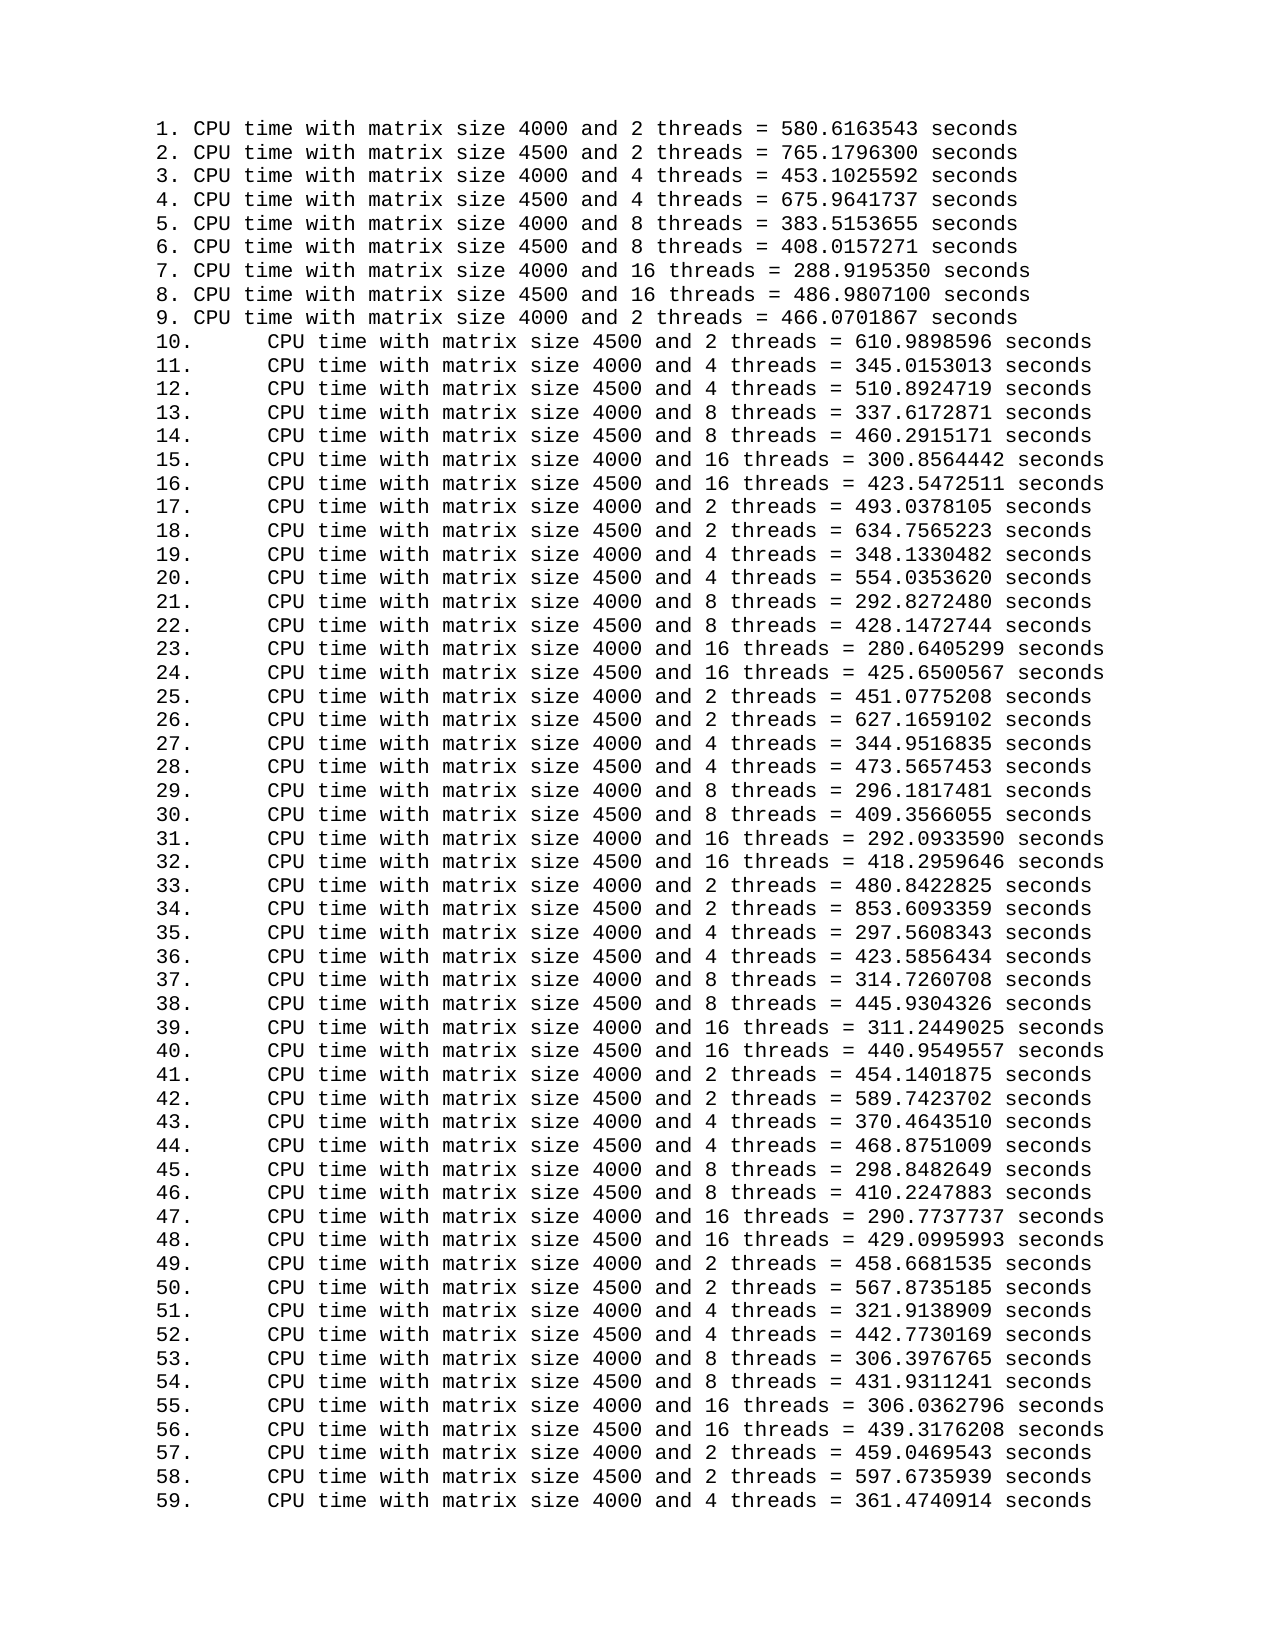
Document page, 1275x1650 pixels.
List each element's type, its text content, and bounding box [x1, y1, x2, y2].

list CPU time with matrix size 4500 and 2 threads = 597.6735939 seconds [156, 1466, 1157, 1489]
list CPU time with matrix size 4500 and 4 threads = 442.7730169 seconds [156, 1324, 1157, 1348]
list CPU time with matrix size 4500 and 16 threads = 439.3176208 seconds [156, 1419, 1157, 1442]
list CPU time with matrix size 4500 and 16 threads = 486.9807100 seconds [156, 284, 1157, 307]
list CPU time with matrix size 4500 and 8 threads = 460.2915171 seconds [156, 426, 1157, 449]
list CPU time with matrix size 4000 and 8 threads = 296.1817481 seconds [156, 780, 1157, 804]
list CPU time with matrix size 4500 and 8 threads = 410.2247883 seconds [156, 1182, 1157, 1206]
list CPU time with matrix size 4500 and 16 threads = 423.5472511 seconds [156, 473, 1157, 496]
list CPU time with matrix size 4500 and 2 threads = 567.8735185 seconds [156, 1277, 1157, 1300]
list CPU time with matrix size 4500 and 4 threads = 468.8751009 seconds [156, 1135, 1157, 1158]
list CPU time with matrix size 4500 and 8 threads = 409.3566055 seconds [156, 804, 1157, 827]
list CPU time with matrix size 4000 and 2 threads = 459.0469543 seconds [156, 1442, 1157, 1466]
list CPU time with matrix size 4000 and 4 threads = 344.9516835 seconds [156, 733, 1157, 757]
list CPU time with matrix size 4000 and 16 threads = 311.2449025 seconds [156, 1017, 1157, 1040]
list CPU time with matrix size 4500 and 16 threads = 425.6500567 seconds [156, 662, 1157, 686]
list CPU time with matrix size 4000 and 2 threads = 458.6681535 seconds [156, 1253, 1157, 1277]
list CPU time with matrix size 4000 and 2 threads = 454.1401875 seconds [156, 1064, 1157, 1088]
list CPU time with matrix size 4500 and 8 threads = 428.1472744 seconds [156, 615, 1157, 638]
list CPU time with matrix size 4000 and 2 threads = 580.6163543 seconds [156, 118, 1157, 142]
list CPU time with matrix size 4500 and 16 threads = 418.2959646 seconds [156, 851, 1157, 875]
list CPU time with matrix size 4000 and 4 threads = 453.1025592 seconds [156, 165, 1157, 189]
list CPU time with matrix size 4500 and 8 threads = 445.9304326 seconds [156, 993, 1157, 1017]
list CPU time with matrix size 4500 and 4 threads = 423.5856434 seconds [156, 946, 1157, 969]
list CPU time with matrix size 4500 and 4 threads = 554.0353620 seconds [156, 567, 1157, 591]
list CPU time with matrix size 4500 and 2 threads = 765.1796300 seconds [156, 142, 1157, 165]
list CPU time with matrix size 4000 and 4 threads = 348.1330482 seconds [156, 544, 1157, 567]
list CPU time with matrix size 4000 and 16 threads = 292.0933590 seconds [156, 827, 1157, 851]
list CPU time with matrix size 4000 and 2 threads = 466.0701867 seconds [156, 307, 1157, 331]
list CPU time with matrix size 4500 and 2 threads = 627.1659102 seconds [156, 709, 1157, 733]
list CPU time with matrix size 4500 and 16 threads = 429.0995993 seconds [156, 1229, 1157, 1253]
list CPU time with matrix size 4000 and 8 threads = 314.7260708 seconds [156, 969, 1157, 993]
list CPU time with matrix size 4500 and 4 threads = 473.5657453 seconds [156, 757, 1157, 780]
list CPU time with matrix size 4000 and 16 threads = 290.7737737 seconds [156, 1206, 1157, 1229]
list CPU time with matrix size 4500 and 2 threads = 589.7423702 seconds [156, 1088, 1157, 1111]
list CPU time with matrix size 4000 and 2 threads = 451.0775208 seconds [156, 686, 1157, 709]
list CPU time with matrix size 4500 and 4 threads = 510.8924719 seconds [156, 378, 1157, 402]
list CPU time with matrix size 4500 and 8 threads = 408.0157271 seconds [156, 236, 1157, 260]
list CPU time with matrix size 4500 and 8 threads = 431.9311241 seconds [156, 1371, 1157, 1395]
list CPU time with matrix size 4500 and 4 threads = 675.9641737 seconds [156, 189, 1157, 213]
list CPU time with matrix size 4000 and 16 threads = 306.0362796 seconds [156, 1395, 1157, 1419]
list CPU time with matrix size 4000 and 4 threads = 297.5608343 seconds [156, 922, 1157, 946]
list CPU time with matrix size 4000 and 8 threads = 298.8482649 seconds [156, 1158, 1157, 1182]
list CPU time with matrix size 4000 and 4 threads = 370.4643510 seconds [156, 1111, 1157, 1135]
list CPU time with matrix size 4000 and 4 threads = 361.4740914 seconds [156, 1489, 1157, 1513]
list CPU time with matrix size 4000 and 2 threads = 493.0378105 seconds [156, 496, 1157, 520]
list CPU time with matrix size 4000 and 8 threads = 306.3976765 seconds [156, 1348, 1157, 1371]
list CPU time with matrix size 4000 and 16 threads = 280.6405299 seconds [156, 638, 1157, 662]
list CPU time with matrix size 4000 and 8 threads = 337.6172871 seconds [156, 402, 1157, 426]
list CPU time with matrix size 4500 and 2 threads = 853.6093359 seconds [156, 898, 1157, 922]
list CPU time with matrix size 4500 and 2 threads = 610.9898596 seconds [156, 331, 1157, 354]
list CPU time with matrix size 4000 and 4 threads = 321.9138909 seconds [156, 1300, 1157, 1324]
list CPU time with matrix size 4000 and 8 threads = 383.5153655 seconds [156, 213, 1157, 236]
list CPU time with matrix size 4000 and 2 threads = 480.8422825 seconds [156, 875, 1157, 898]
list CPU time with matrix size 4000 and 16 threads = 300.8564442 seconds [156, 449, 1157, 473]
list CPU time with matrix size 4500 and 2 threads = 634.7565223 seconds [156, 520, 1157, 544]
list CPU time with matrix size 4000 and 8 threads = 292.8272480 seconds [156, 591, 1157, 615]
list CPU time with matrix size 4000 and 4 threads = 345.0153013 seconds [156, 354, 1157, 378]
list CPU time with matrix size 4500 and 16 threads = 440.9549557 seconds [156, 1040, 1157, 1064]
list CPU time with matrix size 4000 and 16 threads = 288.9195350 seconds [156, 260, 1157, 284]
